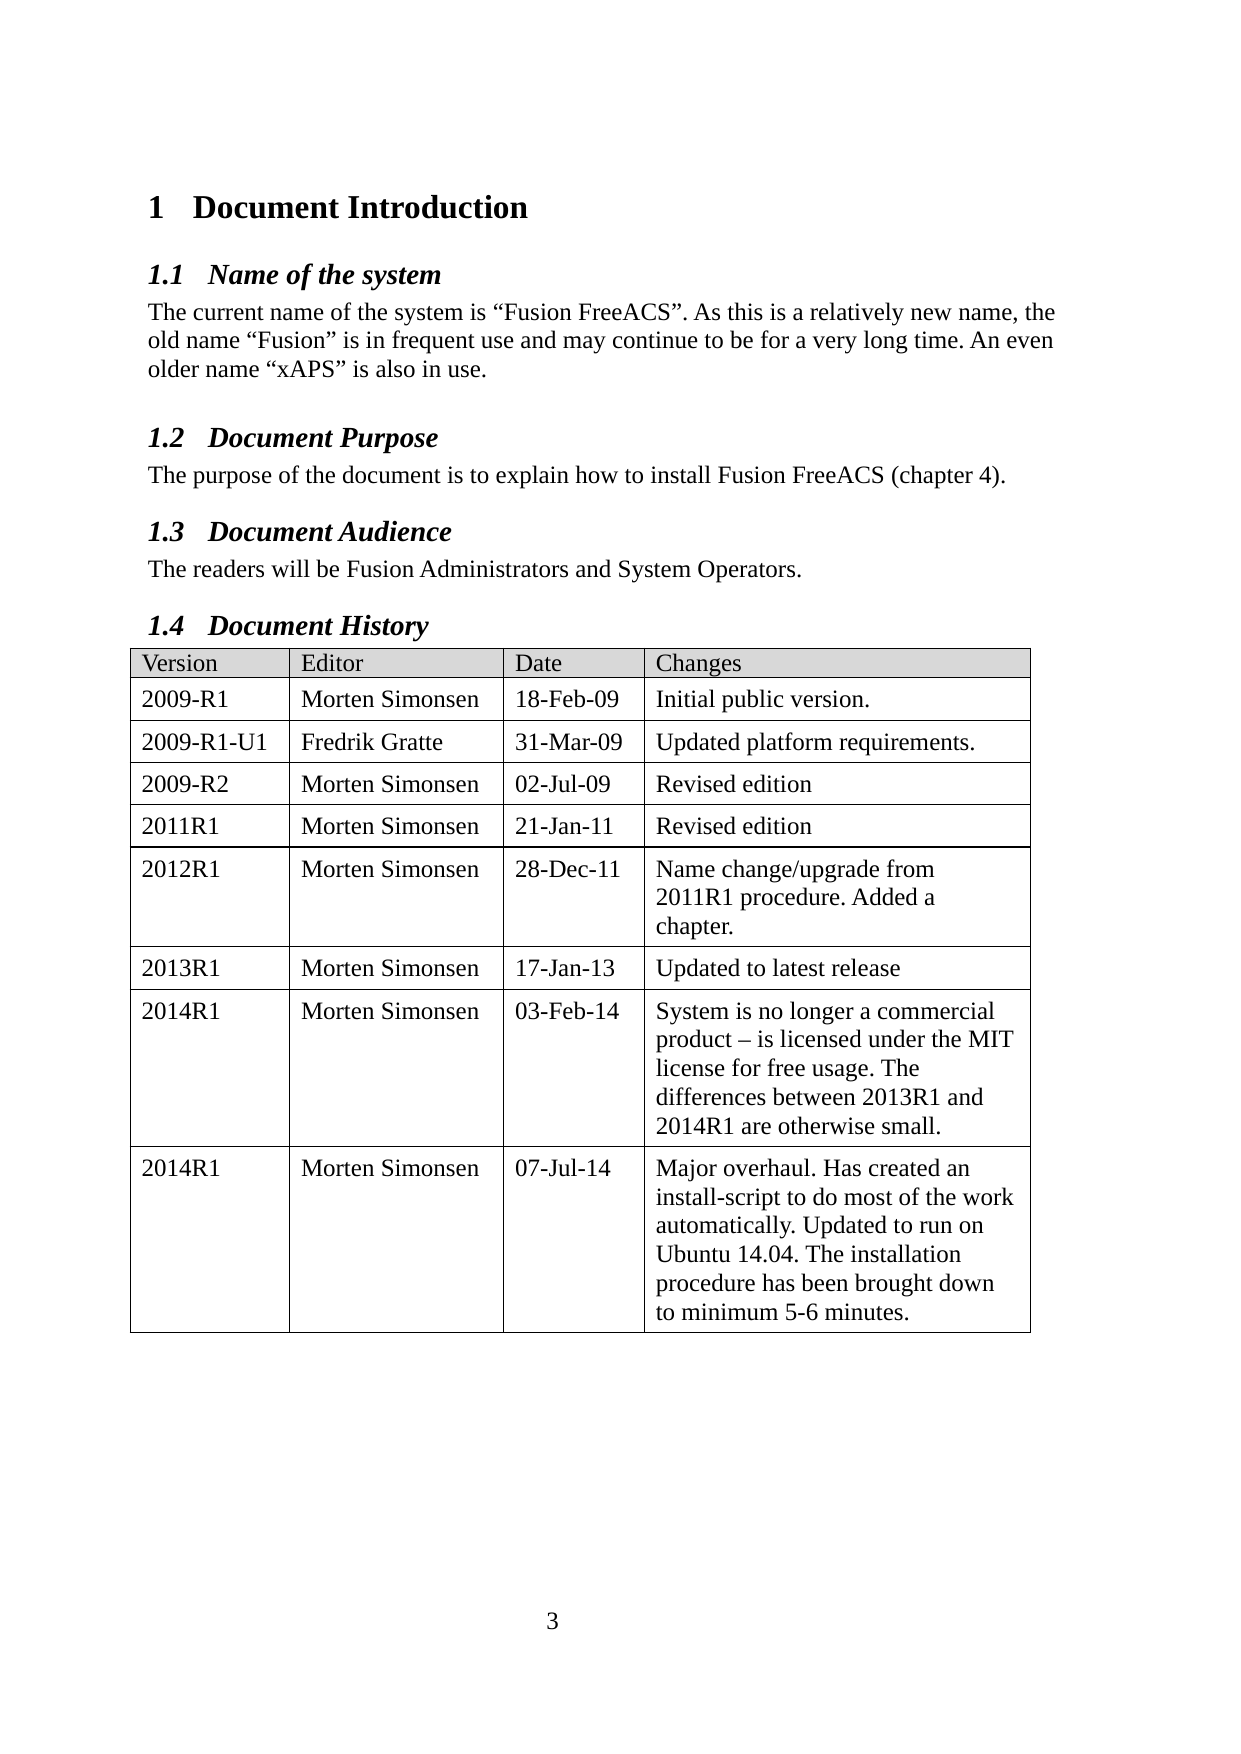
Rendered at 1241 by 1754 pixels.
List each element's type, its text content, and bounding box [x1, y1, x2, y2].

subtitle Document History [148, 608, 1092, 641]
table_cell 2009-R2 [131, 763, 289, 804]
table_cell Revised edition [645, 805, 1030, 846]
table_cell Fredrik Gratte [290, 721, 503, 762]
subtitle Document Audience [148, 514, 1092, 548]
table_cell 2013R1 [131, 947, 289, 988]
text The purpose of the document is to explain how to install Fusion FreeACS (chapter 4). [148, 460, 1092, 489]
table_cell 2009-R1 [131, 678, 289, 719]
table_cell Initial public version. [645, 678, 1030, 719]
table_cell Morten Simonsen [290, 805, 503, 846]
table_cell 21-Jan-11 [504, 805, 644, 846]
table_cell 2011R1 [131, 805, 289, 846]
table_cell Morten Simonsen [290, 763, 503, 804]
table_cell 2014R1 [131, 1147, 289, 1332]
subtitle Document Introduction [148, 187, 1092, 226]
table_cell System is no longer a commercial product – is licensed under the MIT license for free usage. The differences between 2013R1 and 2014R1 are otherwise small. [645, 990, 1030, 1146]
table_cell 2014R1 [131, 990, 289, 1146]
table_cell Major overhaul. Has created an install-script to do most of the work automatically. Updated to run on Ubuntu 14.04. The installation procedure has been brought down to minimum 5-6 minutes. [645, 1147, 1030, 1332]
table_cell 18-Feb-09 [504, 678, 644, 719]
table_cell 31-Mar-09 [504, 721, 644, 762]
table_cell Revised edition [645, 763, 1030, 804]
table_cell Updated platform requirements. [645, 721, 1030, 762]
table_header Editor [290, 649, 503, 677]
table_cell 2012R1 [131, 848, 289, 946]
table_header Version [131, 649, 289, 677]
table_cell Morten Simonsen [290, 1147, 503, 1332]
table_cell 02-Jul-09 [504, 763, 644, 804]
table_cell 28-Dec-11 [504, 848, 644, 946]
text The readers will be Fusion Administrators and System Operators. [148, 554, 1092, 583]
table_cell Morten Simonsen [290, 678, 503, 719]
table_header Date [504, 649, 644, 677]
subtitle Name of the system [148, 257, 1092, 291]
table_cell 17-Jan-13 [504, 947, 644, 988]
table_cell Morten Simonsen [290, 848, 503, 946]
subtitle Document Purpose [148, 421, 1092, 454]
table_cell Morten Simonsen [290, 990, 503, 1146]
table_cell 07-Jul-14 [504, 1147, 644, 1332]
text The current name of the system is “Fusion FreeACS”. As this is a relatively new name, the old name “Fusion” is in frequent use and may continue to be for a very long time. An even older name “xAPS” is also in use. [148, 297, 1092, 383]
table_cell 03-Feb-14 [504, 990, 644, 1146]
table_cell 2009-R1-U1 [131, 721, 289, 762]
table_cell Morten Simonsen [290, 947, 503, 988]
table_header Changes [645, 649, 1030, 677]
table_cell Updated to latest release [645, 947, 1030, 988]
table_cell Name change/upgrade from 2011R1 procedure. Added a chapter. [645, 848, 1030, 946]
